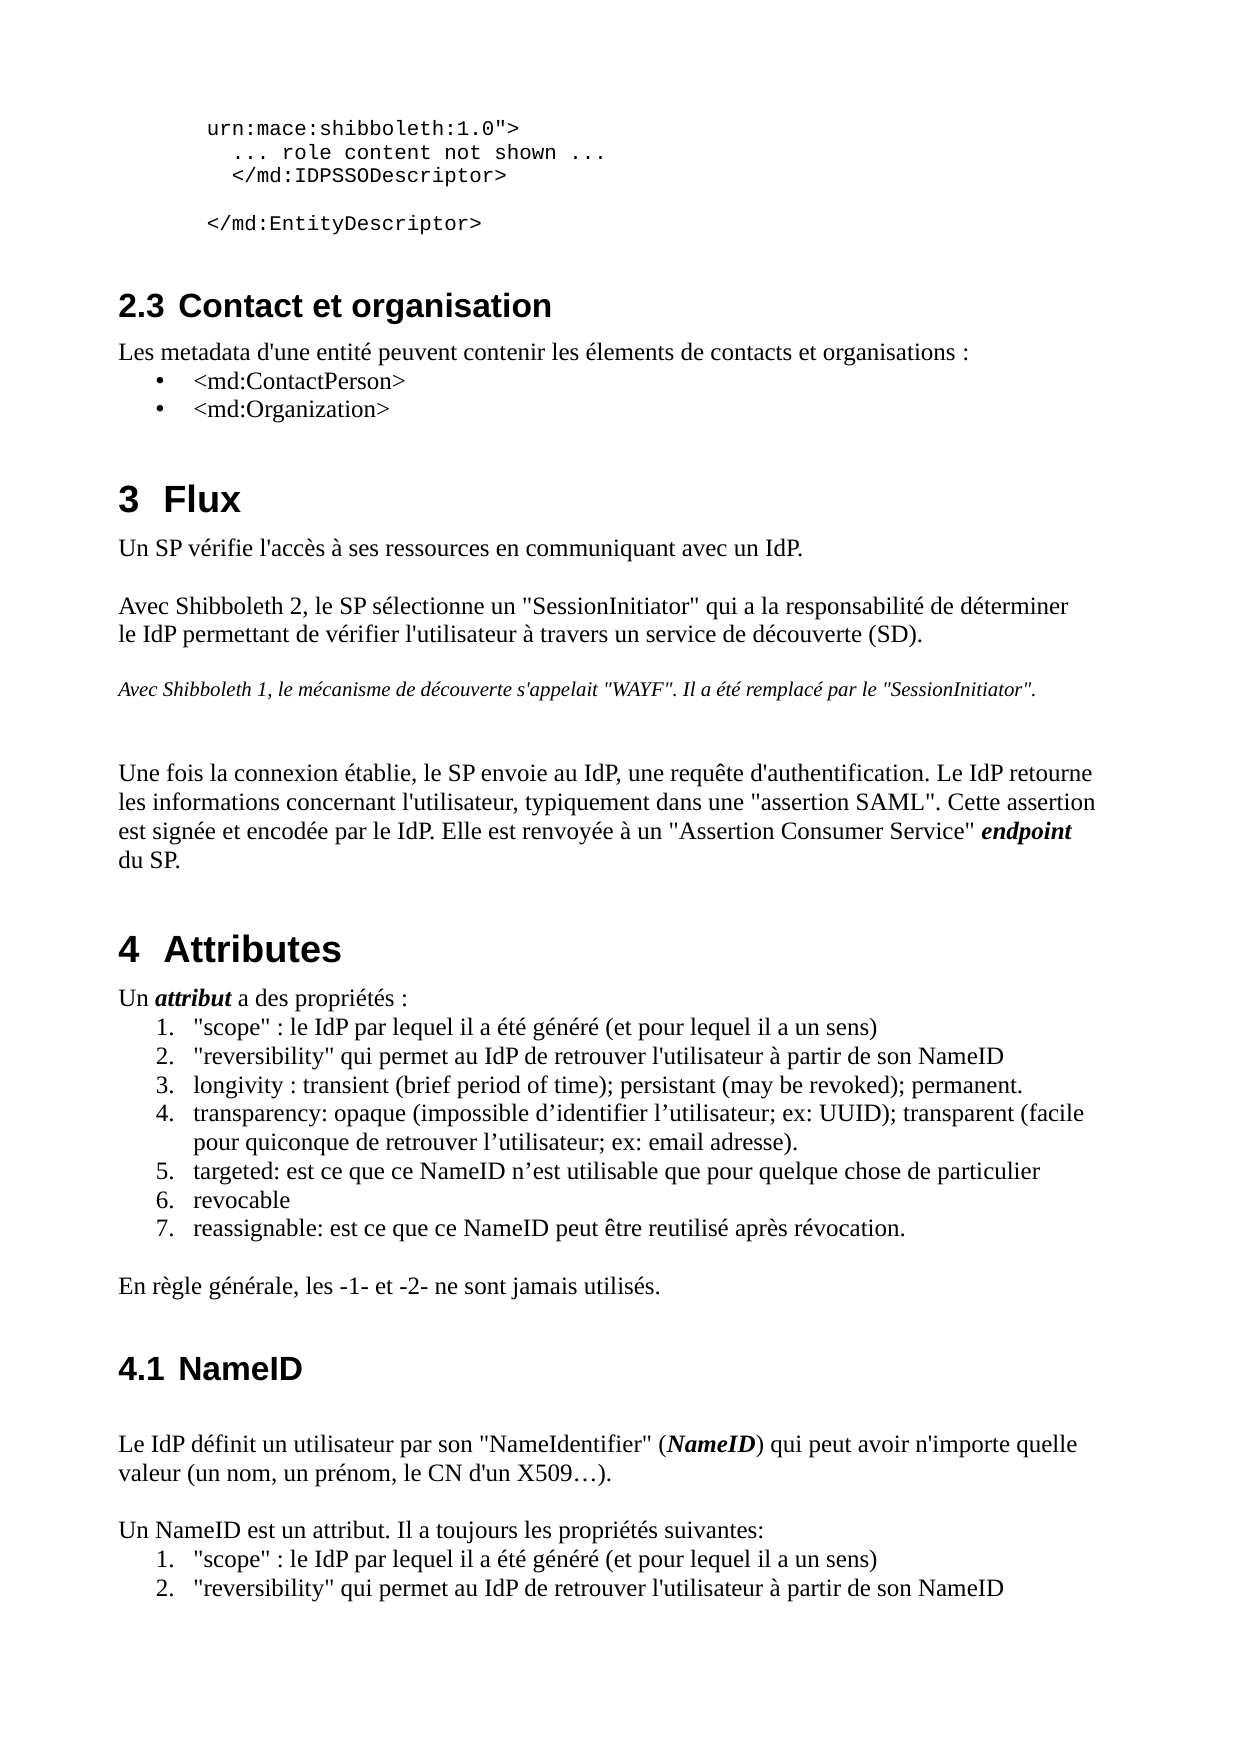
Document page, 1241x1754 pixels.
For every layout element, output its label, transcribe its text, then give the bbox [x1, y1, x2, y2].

list longivity : transient (brief period of time); persistant (may be revoked); permanent. [156, 1070, 1122, 1098]
text Le IdP définit un utilisateur par son "NameIdentifier" (NameID) qui peut avoir n'importe quelle valeur (un nom, un prénom, le CN d'un X509…). [118, 1429, 1122, 1487]
text Avec Shibboleth 1, le mécanisme de découverte s'appelait "WAYF". Il a été remplacé par le "SessionInitiator". [118, 677, 1122, 701]
text En règle générale, les -1- et -2- ne sont jamais utilisés. [118, 1271, 1122, 1300]
subtitle NameID [118, 1349, 1122, 1388]
text Une fois la connexion établie, le SP envoie au IdP, une requête d'authentification. Le IdP retourne les informations concernant l'utilisateur, typiquement dans une "assertion SAML". Cette assertion est signée et encodée par le IdP. Elle est renvoyée à un "Assertion Consumer Service" endpoint du SP. [118, 758, 1122, 873]
text Avec Shibboleth 2, le SP sélectionne un "SessionInitiator" qui a la responsabilité de déterminer [118, 591, 1122, 619]
list <md:ContactPerson> [156, 366, 1122, 394]
text Les metadata d'une entité peuvent contenir les élements de contacts et organisations : [118, 337, 1122, 366]
list "scope" : le IdP par lequel il a été généré (et pour lequel il a un sens) [156, 1544, 1122, 1573]
text Un NameID est un attribut. Il a toujours les propriétés suivantes: [118, 1515, 1122, 1544]
list "scope" : le IdP par lequel il a été généré (et pour lequel il a un sens) [156, 1012, 1122, 1041]
text Un attribut a des propriétés : [118, 983, 1122, 1012]
list transparency: opaque (impossible d’identifier l’utilisateur; ex: UUID); transparent (facile pour quiconque de retrouver l’utilisateur; ex: email adresse). [156, 1098, 1122, 1156]
text le IdP permettant de vérifier l'utilisateur à travers un service de découverte (SD). [118, 619, 1122, 648]
list targeted: est ce que ce NameID n’est utilisable que pour quelque chose de particulier [156, 1156, 1122, 1185]
list "reversibility" qui permet au IdP de retrouver l'utilisateur à partir de son NameID [156, 1573, 1122, 1602]
text urn:mace:shibboleth:1.0"> [207, 118, 1004, 142]
list <md:Organization> [156, 394, 1122, 423]
list revocable [156, 1185, 1122, 1213]
list "reversibility" qui permet au IdP de retrouver l'utilisateur à partir de son NameID [156, 1041, 1122, 1070]
subtitle Flux [118, 477, 1122, 521]
text Un SP vérifie l'accès à ses ressources en communiquant avec un IdP. [118, 533, 1122, 562]
list reassignable: est ce que ce NameID peut être reutilisé après révocation. [156, 1213, 1122, 1242]
subtitle Attributes [118, 927, 1122, 971]
text ... role content not shown ... [207, 142, 1004, 165]
text </md:IDPSSODescriptor> [207, 165, 1004, 189]
text </md:EntityDescriptor> [207, 213, 1004, 236]
subtitle Contact et organisation [118, 286, 1122, 324]
